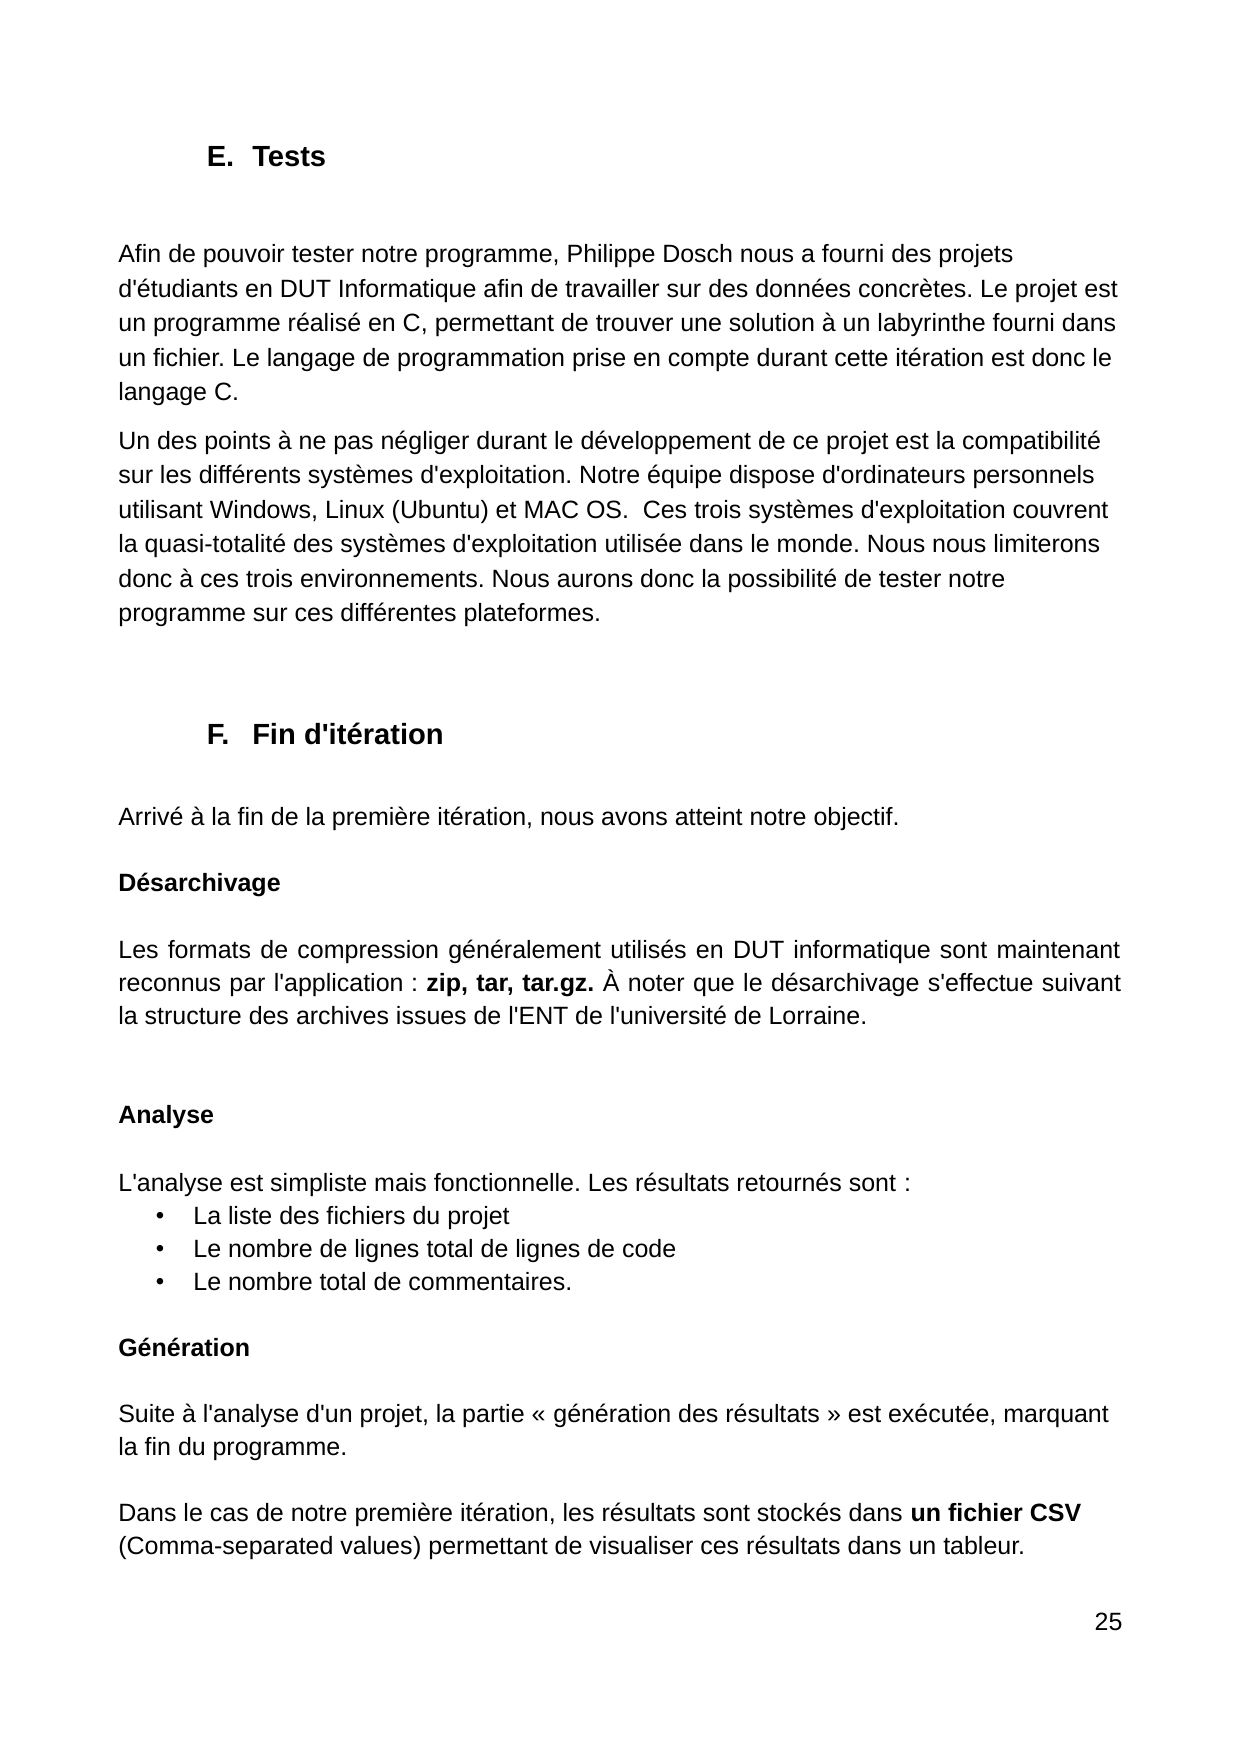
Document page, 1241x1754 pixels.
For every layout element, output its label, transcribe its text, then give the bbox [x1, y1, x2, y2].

text L'analyse est simpliste mais fonctionnelle. Les résultats retournés sont : [118, 1168, 1122, 1196]
subtitle Fin d'itération [178, 717, 1122, 751]
subtitle Tests [178, 139, 1122, 172]
list Le nombre de lignes total de lignes de code [156, 1234, 1122, 1263]
text Arrivé à la fin de la première itération, nous avons atteint notre objectif. [118, 801, 1122, 830]
text Les formats de compression généralement utilisés en DUT informatique sont maintenant reconnus par l'application : zip, tar, tar.gz. À noter que le désarchivage s'effectue suivant la structure des archives issues de l'ENT de l'université de Lorraine. [118, 935, 1122, 1030]
list La liste des fichiers du projet [156, 1201, 1122, 1229]
text Dans le cas de notre première itération, les résultats sont stockés dans un fichier CSV (Comma-separated values) permettant de visualiser ces résultats dans un tableur. [118, 1498, 1122, 1560]
list Le nombre total de commentaires. [156, 1267, 1122, 1296]
text Génération [118, 1300, 1122, 1362]
text Afin de pouvoir tester notre programme, Philippe Dosch nous a fourni des projets d'étudiants en DUT Informatique afin de travailler sur des données concrètes. Le projet est un programme réalisé en C, permettant de trouver une solution à un labyrinthe fourni dans un fichier. Le langage de programmation prise en compte durant cette itération est donc le langage C. [118, 239, 1122, 406]
text Suite à l'analyse d'un projet, la partie « génération des résultats » est exécutée, marquant la fin du programme. [118, 1399, 1122, 1494]
list Désarchivage [118, 867, 1122, 896]
text Analyse [118, 1100, 1122, 1129]
text Un des points à ne pas négliger durant le développement de ce projet est la compatibilité sur les différents systèmes d'exploitation. Notre équipe dispose d'ordinateurs personnels utilisant Windows, Linux (Ubuntu) et MAC OS. Ces trois systèmes d'exploitation couvrent la quasi-totalité des systèmes d'exploitation utilisée dans le monde. Nous nous limiterons donc à ces trois environnements. Nous aurons donc la possibilité de tester notre programme sur ces différentes plateformes. [118, 426, 1122, 627]
